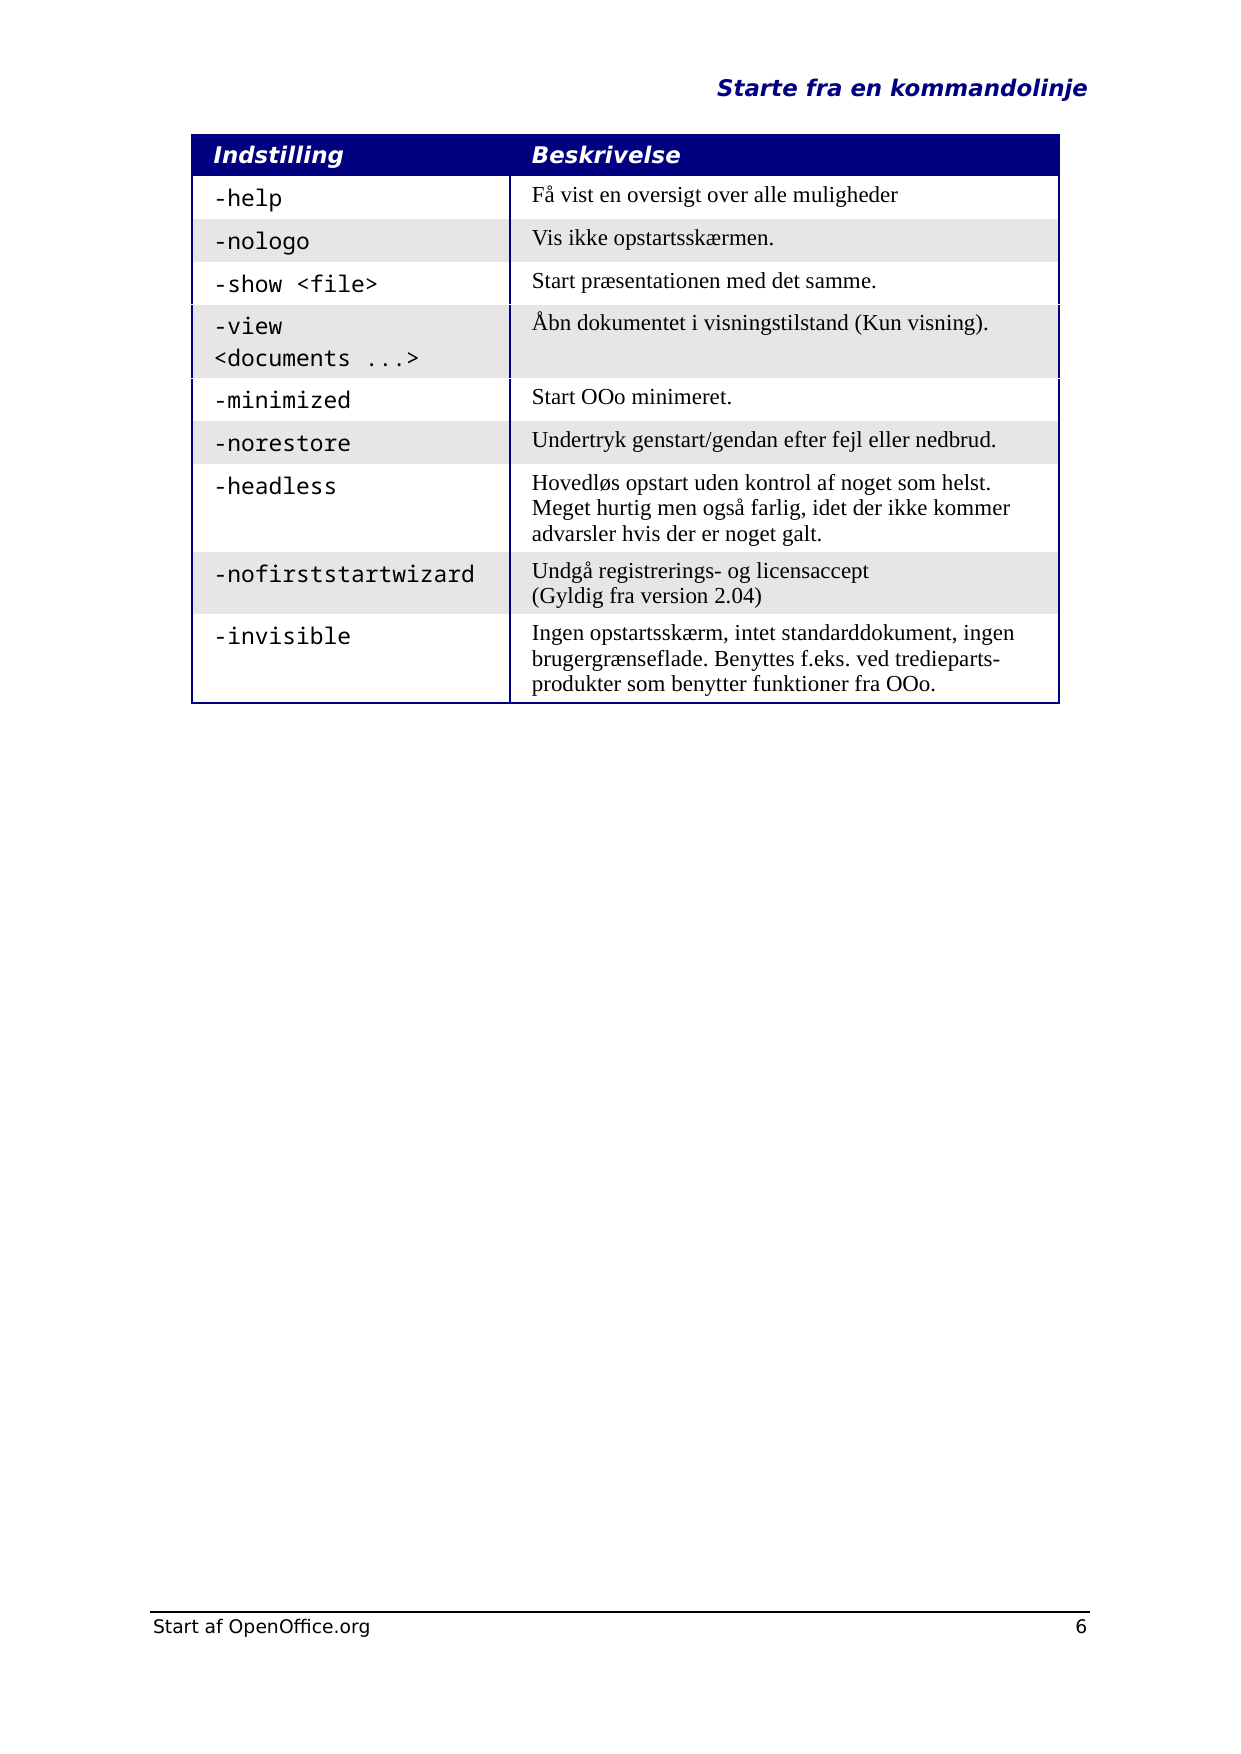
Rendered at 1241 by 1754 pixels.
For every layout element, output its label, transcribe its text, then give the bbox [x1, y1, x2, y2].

table_header Indstilling [193, 136, 509, 174]
table_cell Undgå registrerings- og licensaccept (Gyldig fra version 2.04) [511, 552, 1058, 614]
table_cell -minimized [193, 379, 509, 421]
table_cell -view <documents ...> [193, 305, 509, 378]
table_cell Ingen opstartsskærm, intet standarddokument, ingen brugergrænseflade. Benyttes f.eks. ved tredieparts-produkter som benytter funktioner fra OOo. [511, 614, 1058, 702]
table_cell Vis ikke opstartsskærmen. [511, 219, 1058, 262]
table_cell Undertryk genstart/gendan efter fejl eller nedbrud. [511, 421, 1058, 464]
table_cell Start OOo minimeret. [511, 379, 1058, 421]
table_cell -help [193, 176, 509, 219]
table_cell -norestore [193, 421, 509, 464]
table_header Beskrivelse [511, 136, 1058, 174]
table_cell Hovedløs opstart uden kontrol af noget som helst. Meget hurtig men også farlig, idet der ikke kommer advarsler hvis der er noget galt. [511, 464, 1058, 552]
table_cell Start præsentationen med det samme. [511, 262, 1058, 304]
table_cell -nofirststartwizard [193, 552, 509, 614]
table_cell -invisible [193, 614, 509, 702]
table_cell -headless [193, 464, 509, 552]
table_cell -show <file> [193, 262, 509, 304]
table_cell Få vist en oversigt over alle muligheder [511, 176, 1058, 219]
table_cell Åbn dokumentet i visningstilstand (Kun visning). [511, 305, 1058, 378]
table_cell -nologo [193, 219, 509, 262]
